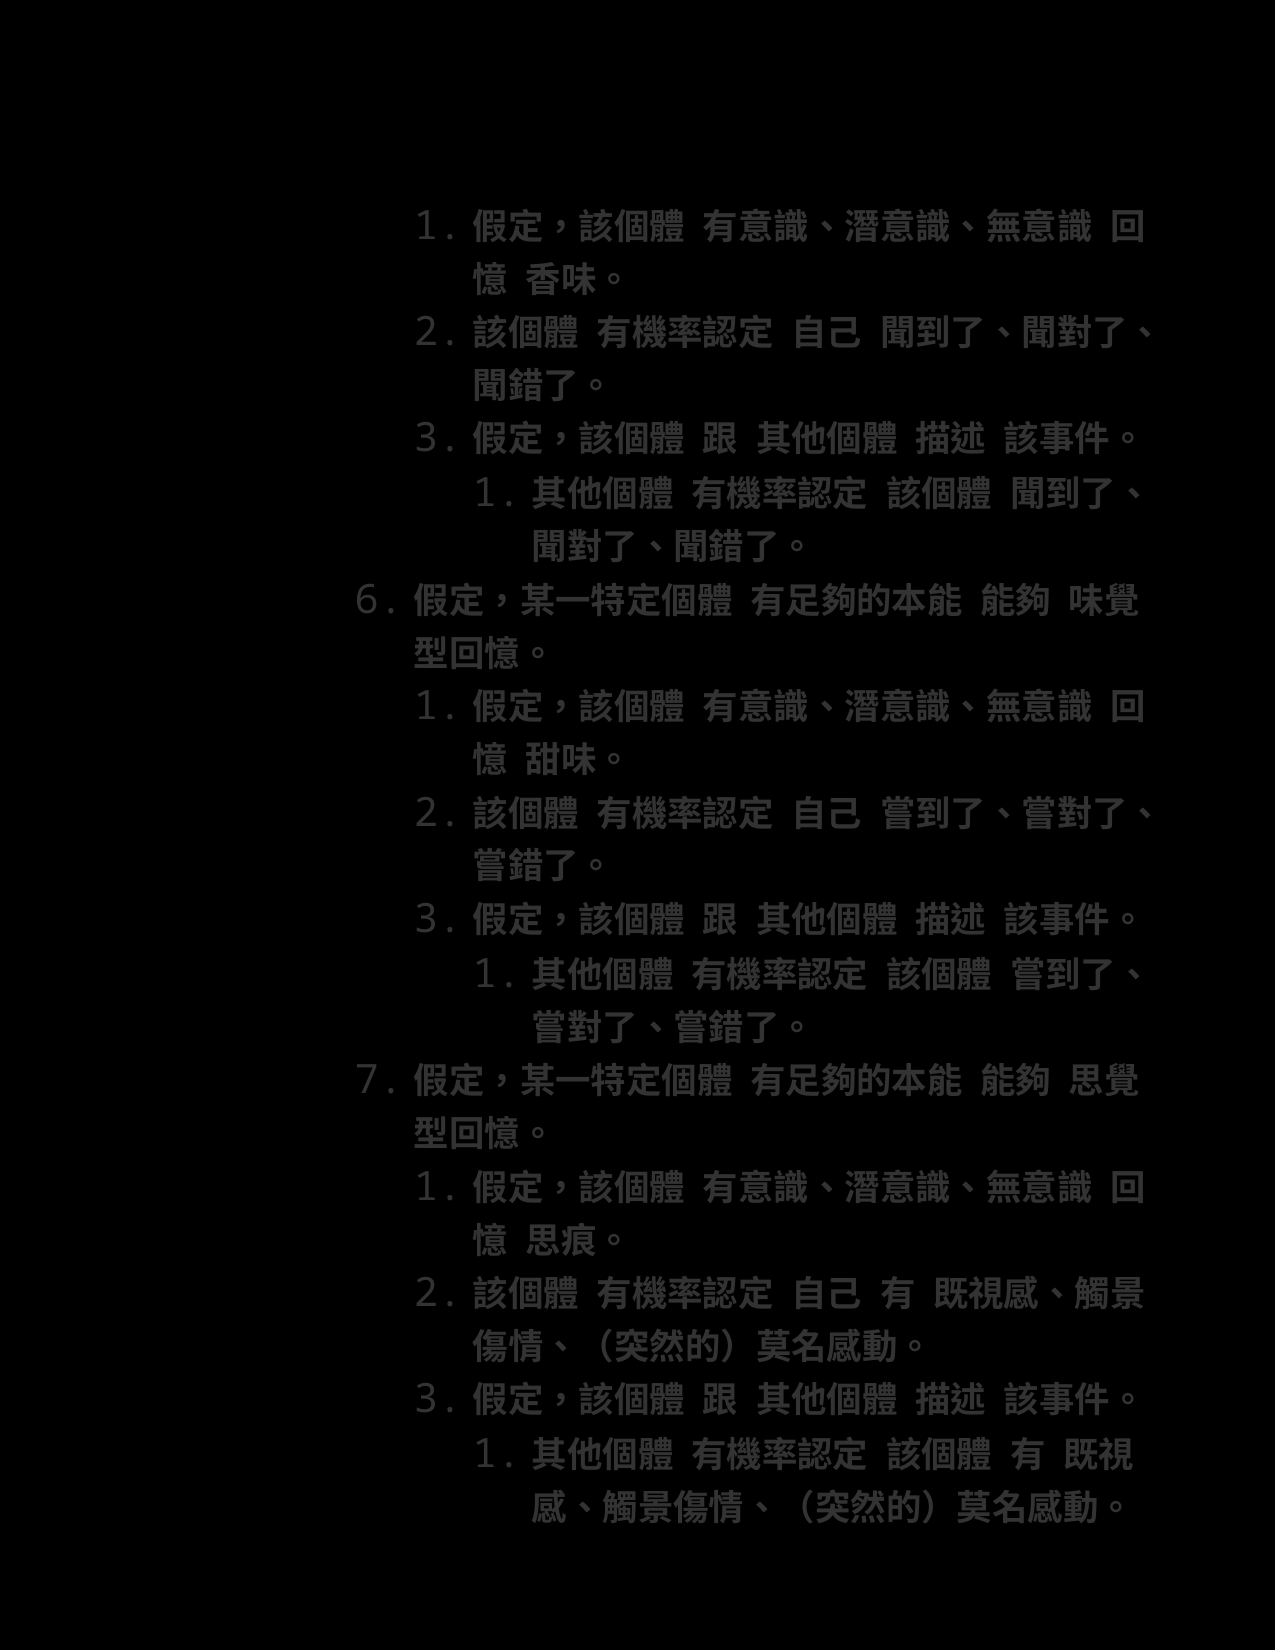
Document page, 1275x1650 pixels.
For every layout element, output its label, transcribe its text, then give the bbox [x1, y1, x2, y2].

list 假定，該個體 跟 其他個體 描述 該事件。 [413, 1369, 1157, 1425]
list 假定，該個體 有意識、潛意識、無意識 回憶 香味。 [413, 196, 1157, 302]
list 假定，該個體 有意識、潛意識、無意識 回憶 甜味。 [413, 676, 1157, 783]
list 假定，該個體 有意識、潛意識、無意識 回憶 思痕。 [413, 1157, 1157, 1263]
list 假定，該個體 跟 其他個體 描述 該事件。 [413, 889, 1157, 944]
list 其他個體 有機率認定 該個體 有 既視感、觸景傷情、（突然的）莫名感動。 [472, 1425, 1157, 1531]
list 假定，某一特定個體 有足夠的本能 能夠 思覺型回憶。 [354, 1051, 1157, 1157]
list 其他個體 有機率認定 該個體 嘗到了、嘗對了、嘗錯了。 [472, 944, 1157, 1051]
list 該個體 有機率認定 自己 嘗到了、嘗對了、嘗錯了。 [413, 783, 1157, 889]
list 該個體 有機率認定 自己 聞到了、聞對了、聞錯了。 [413, 302, 1157, 408]
list 其他個體 有機率認定 該個體 聞到了、聞對了、聞錯了。 [472, 464, 1157, 570]
list 假定，某一特定個體 有足夠的本能 能夠 味覺型回憶。 [354, 570, 1157, 676]
list 假定，該個體 跟 其他個體 描述 該事件。 [413, 408, 1157, 464]
list 該個體 有機率認定 自己 有 既視感、觸景傷情、（突然的）莫名感動。 [413, 1263, 1157, 1369]
